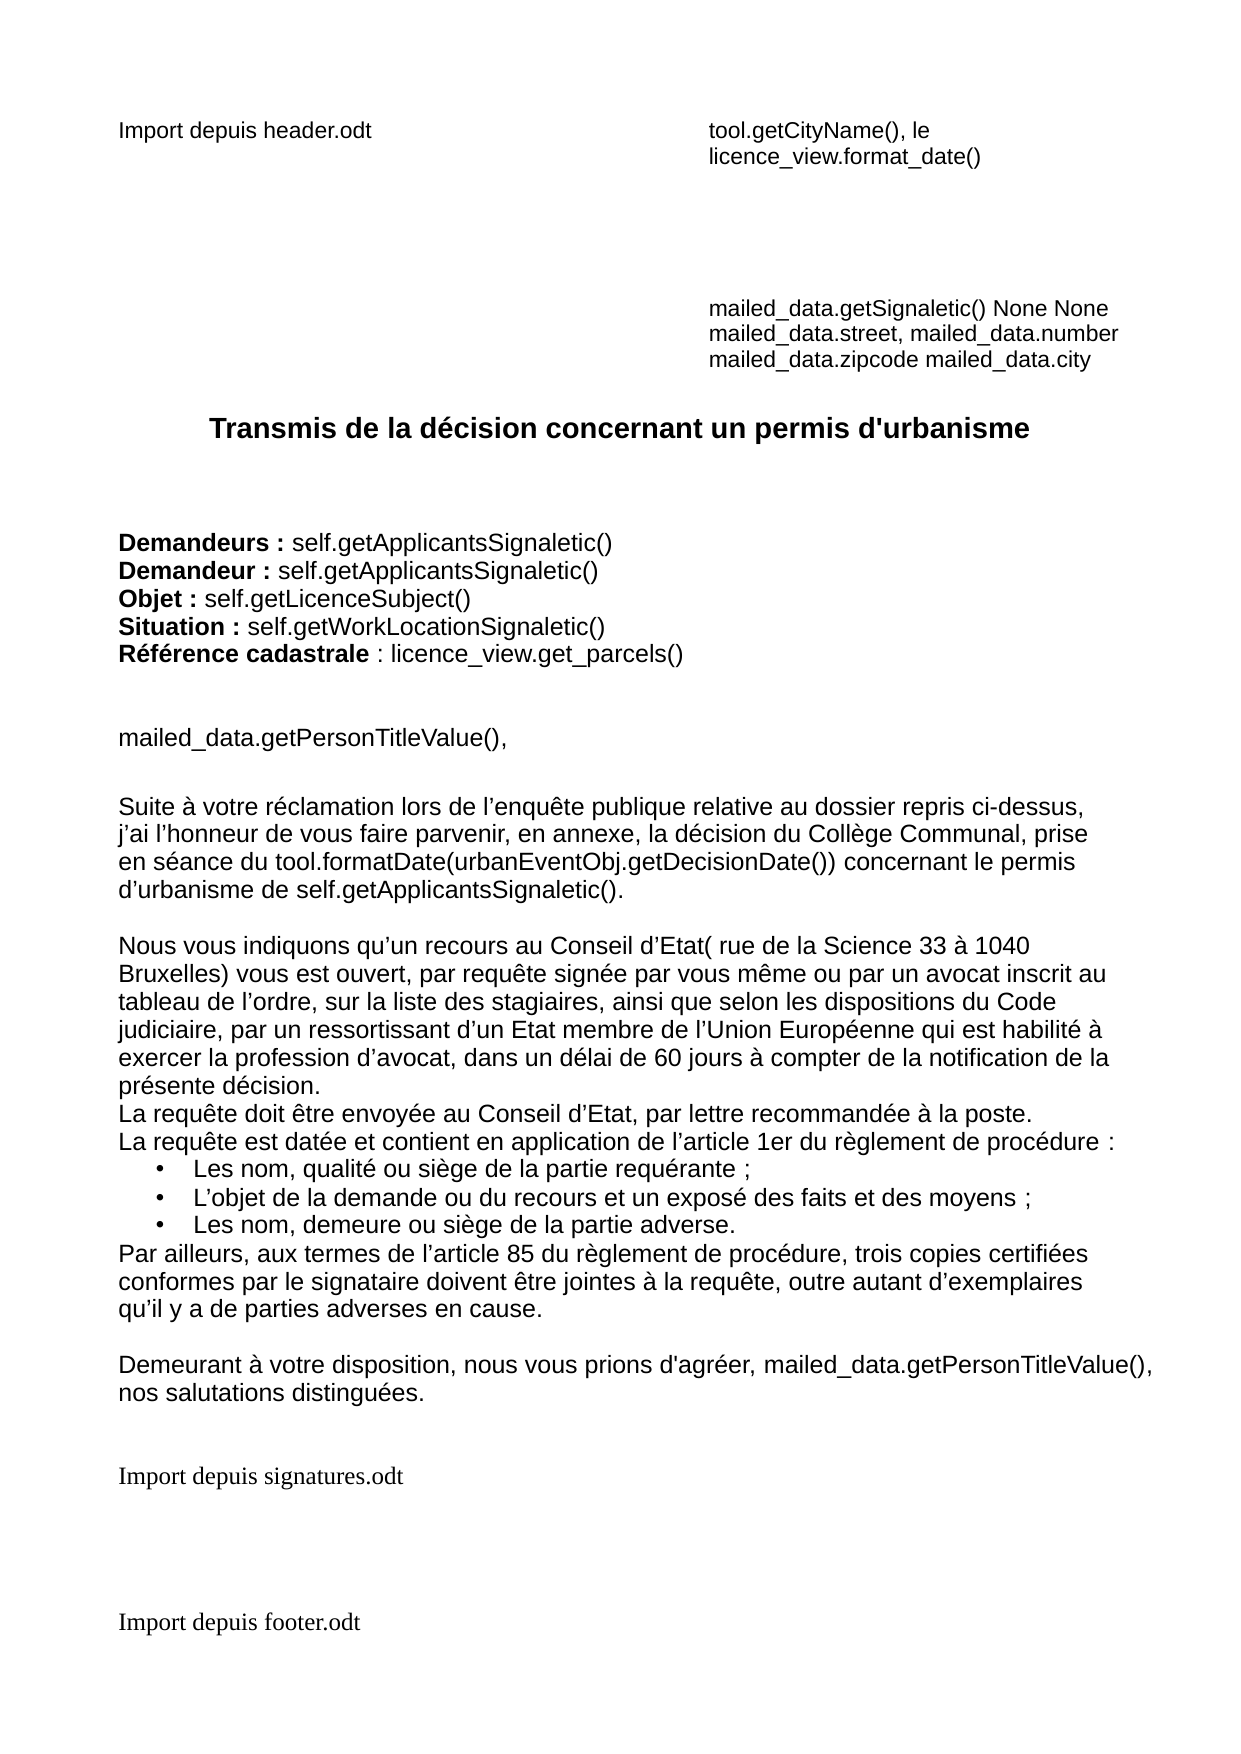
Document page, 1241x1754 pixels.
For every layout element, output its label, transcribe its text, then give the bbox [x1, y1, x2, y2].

text Référence cadastrale : licence_view.get_parcels() [118, 640, 1122, 668]
text Demandeur : self.getApplicantsSignaletic() [118, 557, 1122, 584]
table_header tool.getCityName(), le licence_view.format_date() mailed_data.getSignaletic() None None mailed_data.street, mailed_data.number mailed_data.zipcode mailed_data.city [709, 118, 1128, 384]
text Objet : self.getLicenceSubject() [118, 584, 1122, 612]
text Situation : self.getWorkLocationSignaletic() [118, 612, 1122, 640]
list L’objet de la demande ou du recours et un exposé des faits et des moyens ; [156, 1183, 1122, 1211]
text La requête doit être envoyée au Conseil d’Etat, par lettre recommandée à la poste. [118, 1099, 1122, 1127]
title Transmis de la décision concernant un permis d'urbanisme [118, 412, 1122, 445]
text mailed_data.getPersonTitleValue(), [118, 724, 1122, 752]
list Les nom, demeure ou siège de la partie adverse. [156, 1211, 1122, 1239]
text Import depuis signatures.odt [118, 1462, 1122, 1490]
text Par ailleurs, aux termes de l’article 85 du règlement de procédure, trois copies certifiées conformes par le signataire doivent être jointes à la requête, outre autant d’exemplaires qu’il y a de parties adverses en cause. [118, 1239, 1122, 1323]
text Demeurant à votre disposition, nous vous prions d'agréer, mailed_data.getPersonTitleValue(), nos salutations distinguées. [118, 1351, 1169, 1407]
text Demandeurs : self.getApplicantsSignaletic() [118, 529, 1122, 557]
table_header Import depuis header.odt [118, 118, 708, 384]
text La requête est datée et contient en application de l’article 1er du règlement de procédure : [118, 1127, 1122, 1155]
list Les nom, qualité ou siège de la partie requérante ; [156, 1155, 1122, 1183]
text Suite à votre réclamation lors de l’enquête publique relative au dossier repris ci-dessus, j’ai l’honneur de vous faire parvenir, en annexe, la décision du Collège Communal, prise en séance du tool.formatDate(urbanEventObj.getDecisionDate()) concernant le permis d’urbanisme de self.getApplicantsSignaletic(). [118, 792, 1122, 904]
text Nous vous indiquons qu’un recours au Conseil d’Etat( rue de la Science 33 à 1040 Bruxelles) vous est ouvert, par requête signée par vous même ou par un avocat inscrit au tableau de l’ordre, sur la liste des stagiaires, ainsi que selon les dispositions du Code judiciaire, par un ressortissant d’un Etat membre de l’Union Européenne qui est habilité à exercer la profession d’avocat, dans un délai de 60 jours à compter de la notification de la présente décision. [118, 932, 1122, 1099]
